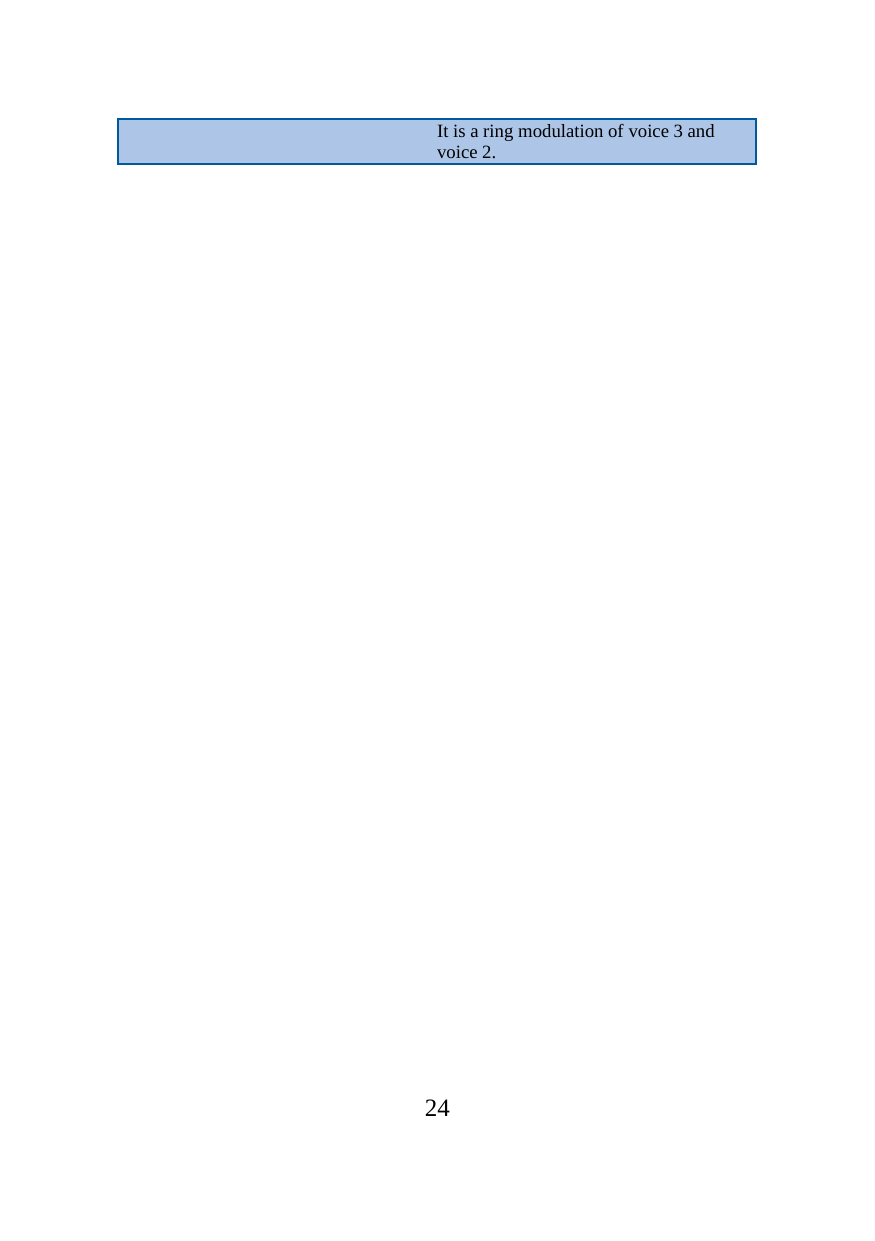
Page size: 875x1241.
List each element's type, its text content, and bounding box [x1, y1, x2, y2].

table_cell It is a ring modulation of voice 3 and voice 2. [437, 120, 755, 163]
table_cell [119, 120, 437, 163]
